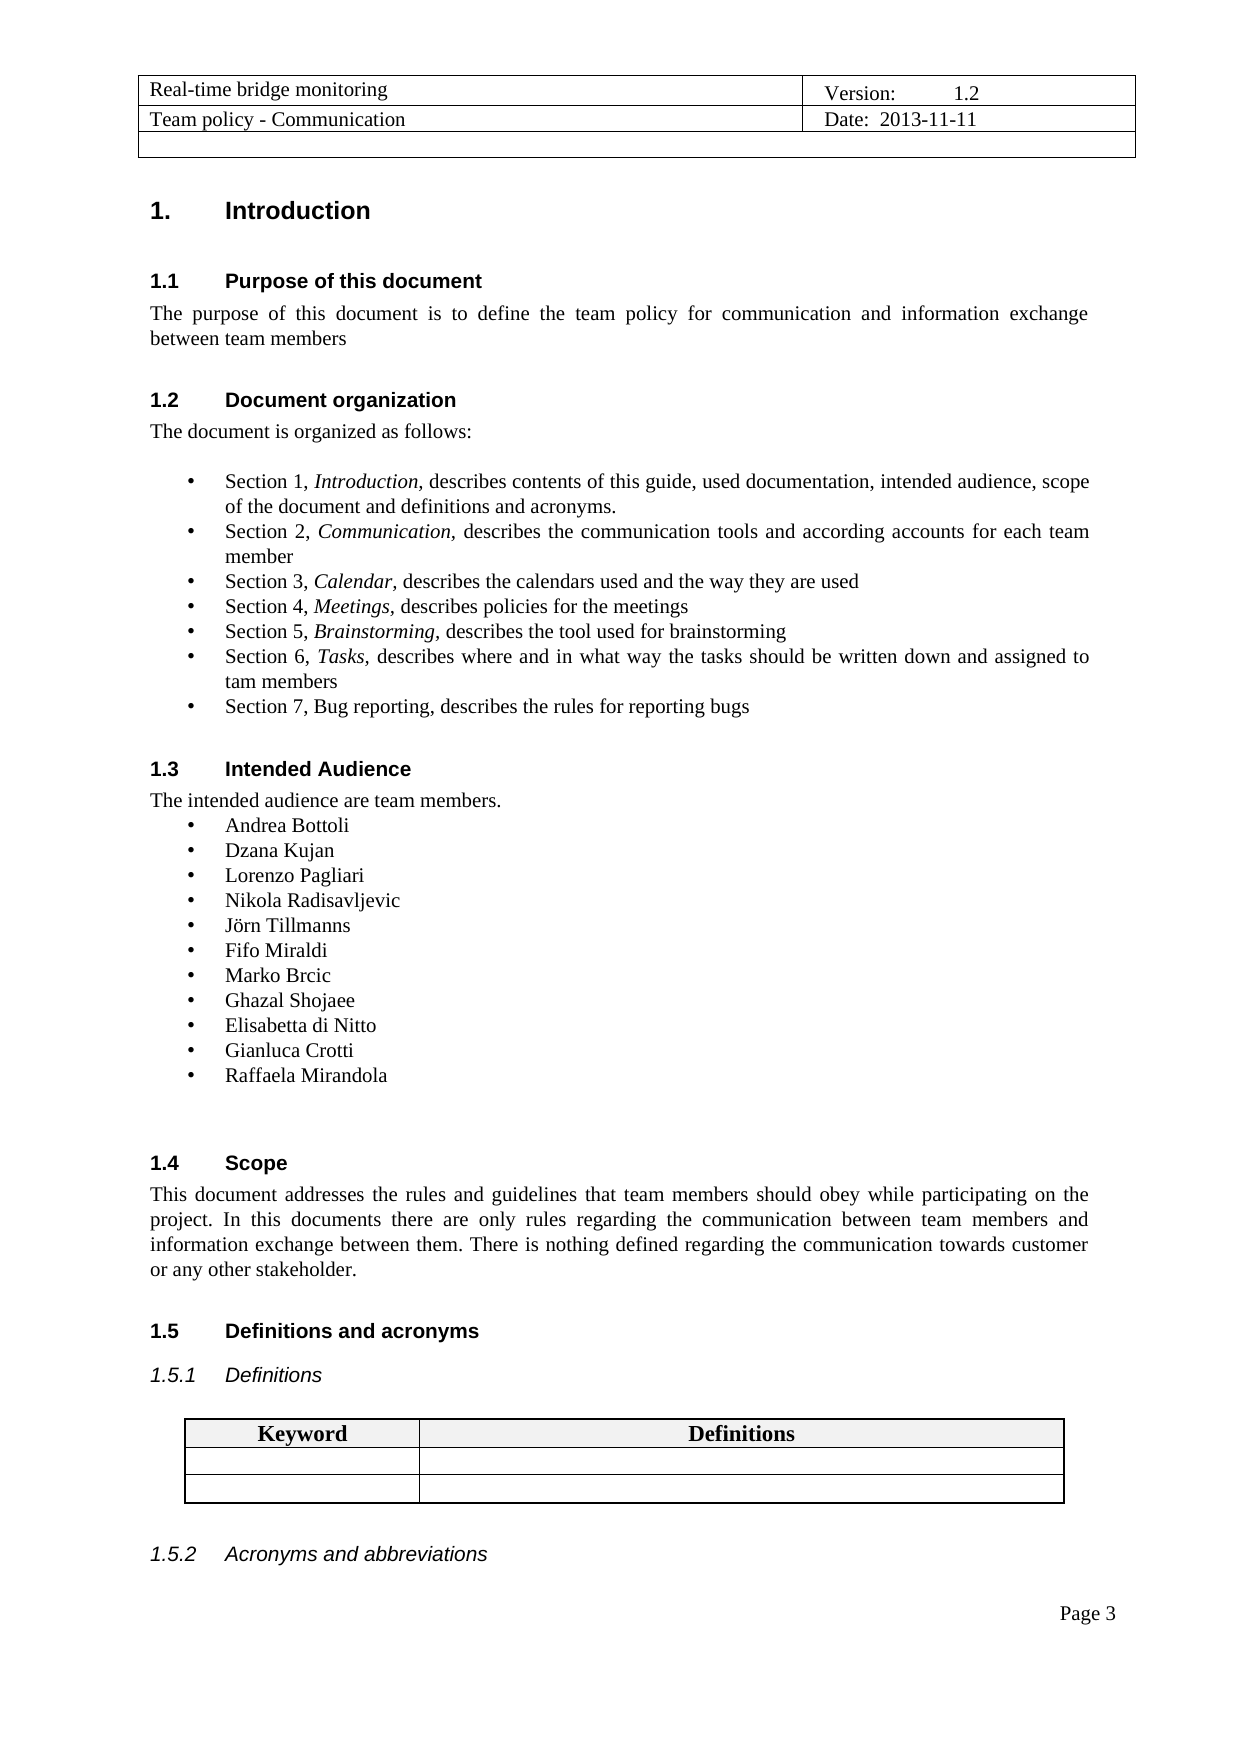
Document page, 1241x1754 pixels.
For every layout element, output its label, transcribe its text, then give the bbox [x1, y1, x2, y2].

list Dzana Kujan [187, 837, 1090, 862]
text The intended audience are team members. [150, 787, 1090, 812]
list Fifo Miraldi [187, 937, 1090, 962]
list Gianluca Crotti [187, 1037, 1090, 1062]
list Section 5, Brainstorming, describes the tool used for brainstorming [187, 618, 1090, 643]
table_header Keyword [186, 1420, 419, 1447]
list Section 1, Introduction, describes contents of this guide, used documentation, intended audience, scope of the document and definitions and acronyms. [187, 468, 1090, 518]
subtitle Definitions and acronyms [150, 1318, 1090, 1343]
text This document addresses the rules and guidelines that team members should obey while participating on the project. In this documents there are only rules regarding the communication between team members and information exchange between them. There is nothing defined regarding the communication towards customer or any other stakeholder. [150, 1181, 1090, 1281]
text The purpose of this document is to define the team policy for communication and information exchange between team members [150, 299, 1090, 349]
subtitle Acronyms and abbreviations [150, 1541, 1090, 1566]
table_header Definitions [420, 1420, 1063, 1447]
list Section 3, Calendar, describes the calendars used and the way they are used [187, 568, 1090, 593]
text The document is organized as follows: [150, 418, 1090, 443]
subtitle Intended Audience [150, 756, 1090, 781]
list Elisabetta di Nitto [187, 1012, 1090, 1037]
list Nikola Radisavljevic [187, 887, 1090, 912]
subtitle Purpose of this document [150, 268, 1090, 293]
subtitle Introduction [150, 196, 1090, 224]
list Andrea Bottoli [187, 812, 1090, 837]
subtitle Document organization [150, 387, 1090, 412]
table_cell [420, 1475, 1063, 1502]
subtitle Scope [150, 1149, 1090, 1174]
list Section 4, Meetings, describes policies for the meetings [187, 593, 1090, 618]
list Ghazal Shojaee [187, 987, 1090, 1012]
list Section 6, Tasks, describes where and in what way the tasks should be written down and assigned to tam members [187, 643, 1090, 693]
table_cell [186, 1448, 419, 1474]
table_cell [420, 1448, 1063, 1474]
subtitle Definitions [150, 1362, 1090, 1387]
table_cell [186, 1475, 419, 1502]
list Section 2, Communication, describes the communication tools and according accounts for each team member [187, 518, 1090, 568]
list Lorenzo Pagliari [187, 862, 1090, 887]
list Section 7, Bug reporting, describes the rules for reporting bugs [187, 693, 1090, 718]
list Jörn Tillmanns [187, 912, 1090, 937]
list Raffaela Mirandola [187, 1062, 1090, 1087]
list Marko Brcic [187, 962, 1090, 987]
